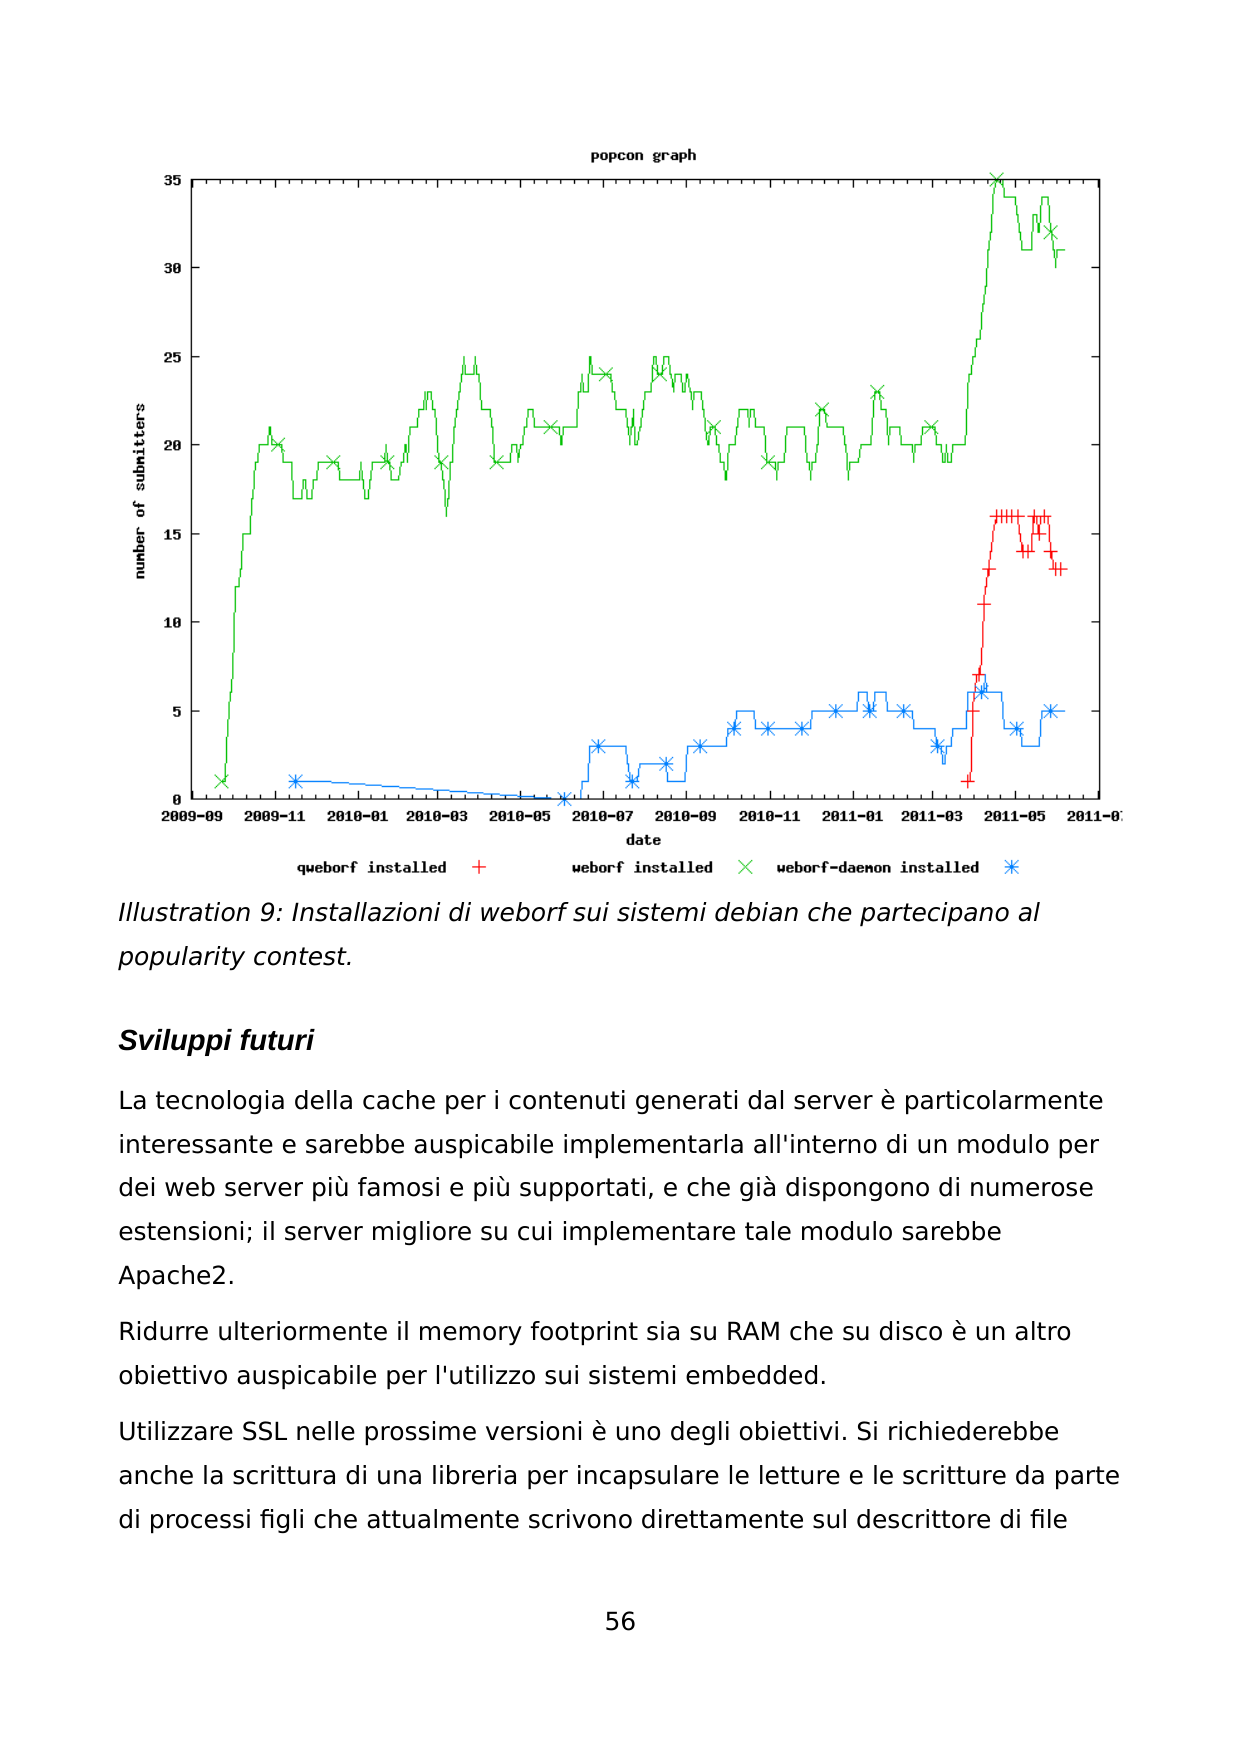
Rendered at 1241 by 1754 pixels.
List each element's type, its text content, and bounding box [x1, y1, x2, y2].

text La tecnologia della cache per i contenuti generati dal server è particolarmente interessante e sarebbe auspicabile implementarla all'interno di un modulo per dei web server più famosi e più supportati, e che già dispongono di numerose estensioni; il server migliore su cui implementare tale modulo sarebbe Apache2. [118, 1086, 1122, 1290]
subtitle Sviluppi futuri [118, 1023, 1122, 1057]
text Ridurre ulteriormente il memory footprint sia su RAM che su disco è un altro obiettivo auspicabile per l'utilizzo sui sistemi embedded. [118, 1317, 1122, 1390]
picture [118, 130, 1123, 884]
text Illustration 9: Installazioni di weborf sui sistemi debian che partecipano al popularity contest. [118, 884, 1122, 971]
text Utilizzare SSL nelle prossime versioni è uno degli obiettivi. Si richiederebbe anche la scrittura di una libreria per incapsulare le letture e le scritture da parte di processi figli che attualmente scrivono direttamente sul descrittore di file [118, 1417, 1122, 1534]
